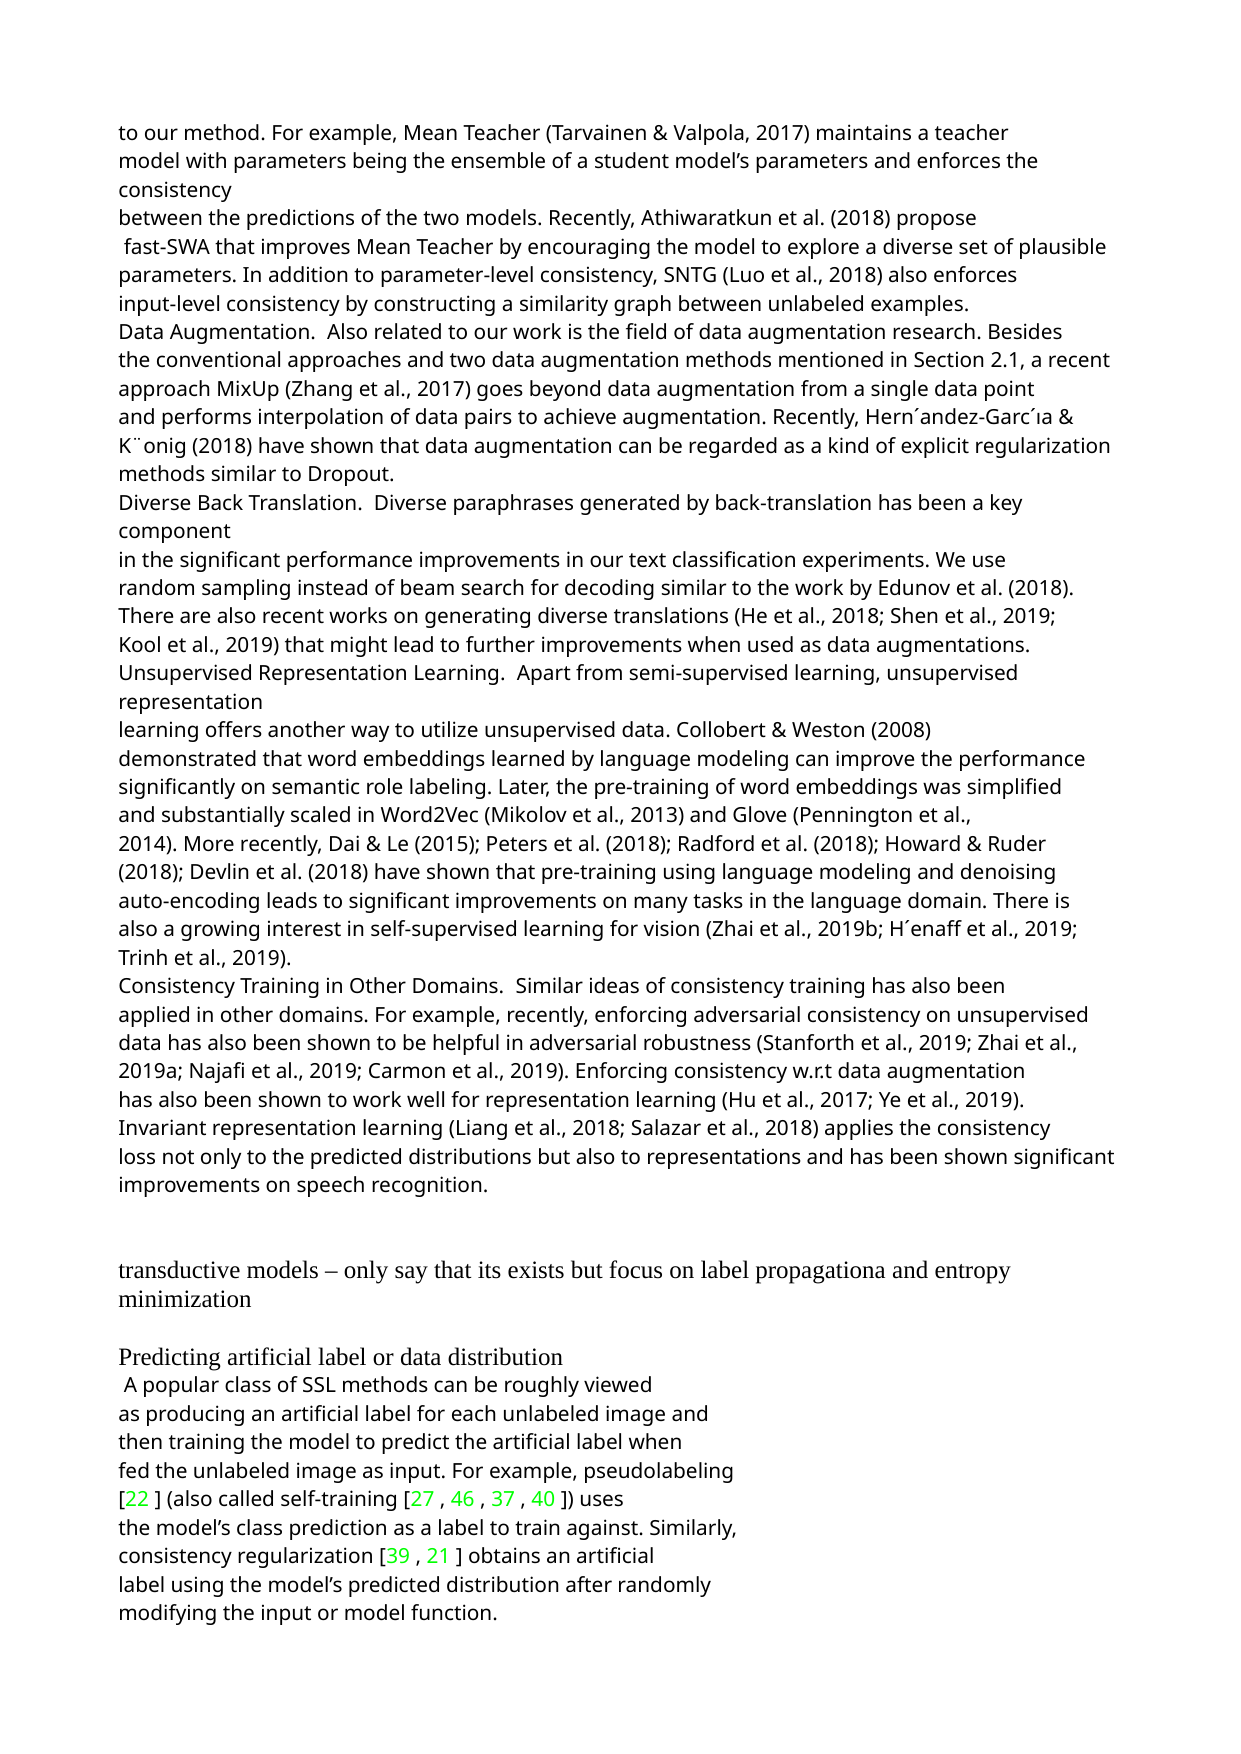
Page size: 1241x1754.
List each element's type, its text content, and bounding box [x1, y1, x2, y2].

text loss not only to the predicted distributions but also to representations and has been shown significant [118, 1142, 1122, 1170]
text Diverse Back Translation. Diverse paraphrases generated by back-translation has been a key component [118, 488, 1122, 545]
text demonstrated that word embeddings learned by language modeling can improve the performance [118, 744, 1122, 772]
text fast-SWA that improves Mean Teacher by encouraging the model to explore a diverse set of plausible [118, 232, 1122, 260]
text and substantially scaled in Word2Vec (Mikolov et al., 2013) and Glove (Pennington et al., [118, 801, 1122, 829]
text and performs interpolation of data pairs to achieve augmentation. Recently, Hern´andez-Garc´ıa & [118, 402, 1122, 431]
text to our method. For example, Mean Teacher (Tarvainen & Valpola, 2017) maintains a teacher [118, 118, 1122, 147]
text parameters. In addition to parameter-level consistency, SNTG (Luo et al., 2018) also enforces [118, 260, 1122, 289]
text between the predictions of the two models. Recently, Athiwaratkun et al. (2018) propose [118, 203, 1122, 232]
text methods similar to Dropout. [118, 459, 1122, 488]
text in the significant performance improvements in our text classification experiments. We use [118, 545, 1122, 573]
text data has also been shown to be helpful in adversarial robustness (Stanforth et al., 2019; Zhai et al., [118, 1028, 1122, 1057]
text (2018); Devlin et al. (2018) have shown that pre-training using language modeling and denoising [118, 857, 1122, 886]
text approach MixUp (Zhang et al., 2017) goes beyond data augmentation from a single data point [118, 374, 1122, 402]
text as producing an artificial label for each unlabeled image and [118, 1399, 1122, 1427]
text random sampling instead of beam search for decoding similar to the work by Edunov et al. (2018). [118, 573, 1122, 602]
text [22 ] (also called self-training [27 , 46 , 37 , 40 ]) uses [118, 1484, 1122, 1513]
text model with parameters being the ensemble of a student model’s parameters and enforces the consistency [118, 147, 1122, 203]
text improvements on speech recognition. [118, 1170, 1122, 1199]
text There are also recent works on generating diverse translations (He et al., 2018; Shen et al., 2019; [118, 602, 1122, 630]
text K¨onig (2018) have shown that data augmentation can be regarded as a kind of explicit regularization [118, 431, 1122, 459]
text Unsupervised Representation Learning. Apart from semi-supervised learning, unsupervised representation [118, 658, 1122, 715]
text auto-encoding leads to significant improvements on many tasks in the language domain. There is [118, 886, 1122, 914]
text applied in other domains. For example, recently, enforcing adversarial consistency on unsupervised [118, 1000, 1122, 1028]
text Predicting artificial label or data distribution [118, 1342, 1122, 1371]
text Trinh et al., 2019). [118, 943, 1122, 971]
text 2014). More recently, Dai & Le (2015); Peters et al. (2018); Radford et al. (2018); Howard & Ruder [118, 829, 1122, 857]
text has also been shown to work well for representation learning (Hu et al., 2017; Ye et al., 2019). [118, 1085, 1122, 1113]
text Invariant representation learning (Liang et al., 2018; Salazar et al., 2018) applies the consistency [118, 1113, 1122, 1142]
text significantly on semantic role labeling. Later, the pre-training of word embeddings was simplified [118, 772, 1122, 801]
text modifying the input or model function. [118, 1598, 1122, 1627]
text fed the unlabeled image as input. For example, pseudolabeling [118, 1456, 1122, 1484]
text transductive models – only say that its exists but focus on label propagationa and entropy minimization [118, 1256, 1122, 1313]
text input-level consistency by constructing a similarity graph between unlabeled examples. [118, 289, 1122, 317]
text label using the model’s predicted distribution after randomly [118, 1570, 1122, 1598]
text consistency regularization [39 , 21 ] obtains an artificial [118, 1541, 1122, 1570]
text also a growing interest in self-supervised learning for vision (Zhai et al., 2019b; H´enaff et al., 2019; [118, 914, 1122, 943]
text the model’s class prediction as a label to train against. Similarly, [118, 1513, 1122, 1541]
text Consistency Training in Other Domains. Similar ideas of consistency training has also been [118, 971, 1122, 1000]
text then training the model to predict the artificial label when [118, 1427, 1122, 1456]
text 2019a; Najafi et al., 2019; Carmon et al., 2019). Enforcing consistency w.r.t data augmentation [118, 1057, 1122, 1085]
text Kool et al., 2019) that might lead to further improvements when used as data augmentations. [118, 630, 1122, 658]
text A popular class of SSL methods can be roughly viewed [118, 1371, 1122, 1399]
text the conventional approaches and two data augmentation methods mentioned in Section 2.1, a recent [118, 346, 1122, 374]
text Data Augmentation. Also related to our work is the field of data augmentation research. Besides [118, 317, 1122, 346]
text learning offers another way to utilize unsupervised data. Collobert & Weston (2008) [118, 715, 1122, 744]
